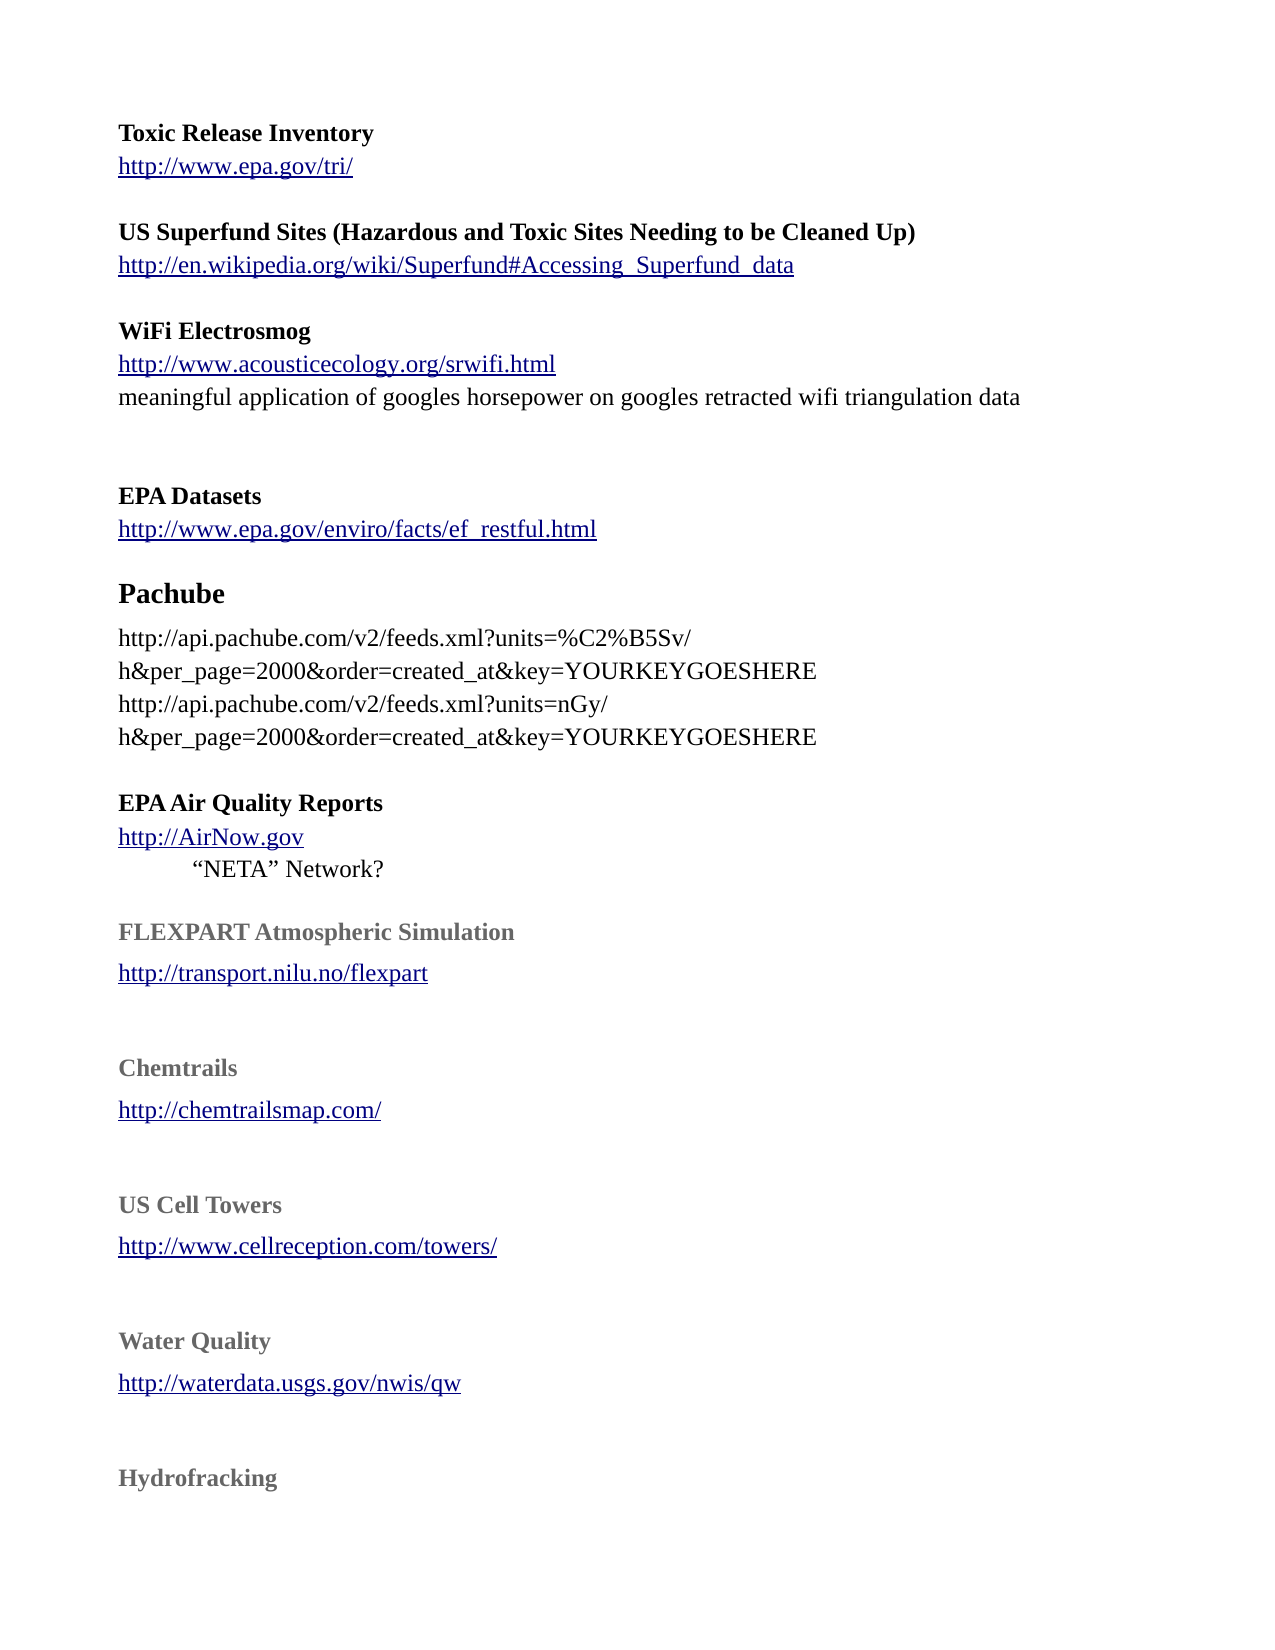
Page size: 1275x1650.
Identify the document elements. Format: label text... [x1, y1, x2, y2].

text http://www.epa.gov/enviro/facts/ef_restful.html [118, 514, 1157, 543]
subtitle Hydrofracking [118, 1463, 1157, 1492]
text http://www.cellreception.com/towers/ [118, 1231, 1157, 1260]
text WiFi Electrosmog [118, 316, 1157, 345]
text http://waterdata.usgs.gov/nwis/qw [118, 1368, 1157, 1397]
text http://api.pachube.com/v2/feeds.xml?units=%C2%B5Sv/h&per_page=2000&order=created_at&key=YOURKEYGOESHERE [118, 623, 1157, 685]
subtitle FLEXPART Atmospheric Simulation [118, 917, 1157, 946]
text http://www.epa.gov/tri/ [118, 151, 1157, 180]
subtitle Pachube [118, 577, 1157, 610]
text http://api.pachube.com/v2/feeds.xml?units=nGy/h&per_page=2000&order=created_at&key=YOURKEYGOESHERE [118, 689, 1157, 751]
subtitle Water Quality [118, 1326, 1157, 1355]
text http://chemtrailsmap.com/ [118, 1095, 1157, 1123]
text EPA Datasets [118, 481, 1157, 510]
text http://AirNow.gov [118, 822, 1157, 850]
text “NETA” Network? [118, 854, 1157, 883]
text http://en.wikipedia.org/wiki/Superfund#Accessing_Superfund_data [118, 250, 1157, 279]
subtitle US Cell Towers [118, 1190, 1157, 1219]
subtitle Chemtrails [118, 1053, 1157, 1082]
text meaningful application of googles horsepower on googles retracted wifi triangulation data [118, 382, 1157, 411]
text http://www.acousticecology.org/srwifi.html [118, 349, 1157, 378]
text http://transport.nilu.no/flexpart [118, 958, 1157, 987]
text Toxic Release Inventory [118, 118, 1157, 147]
text EPA Air Quality Reports [118, 788, 1157, 817]
text US Superfund Sites (Hazardous and Toxic Sites Needing to be Cleaned Up) [118, 217, 1157, 246]
